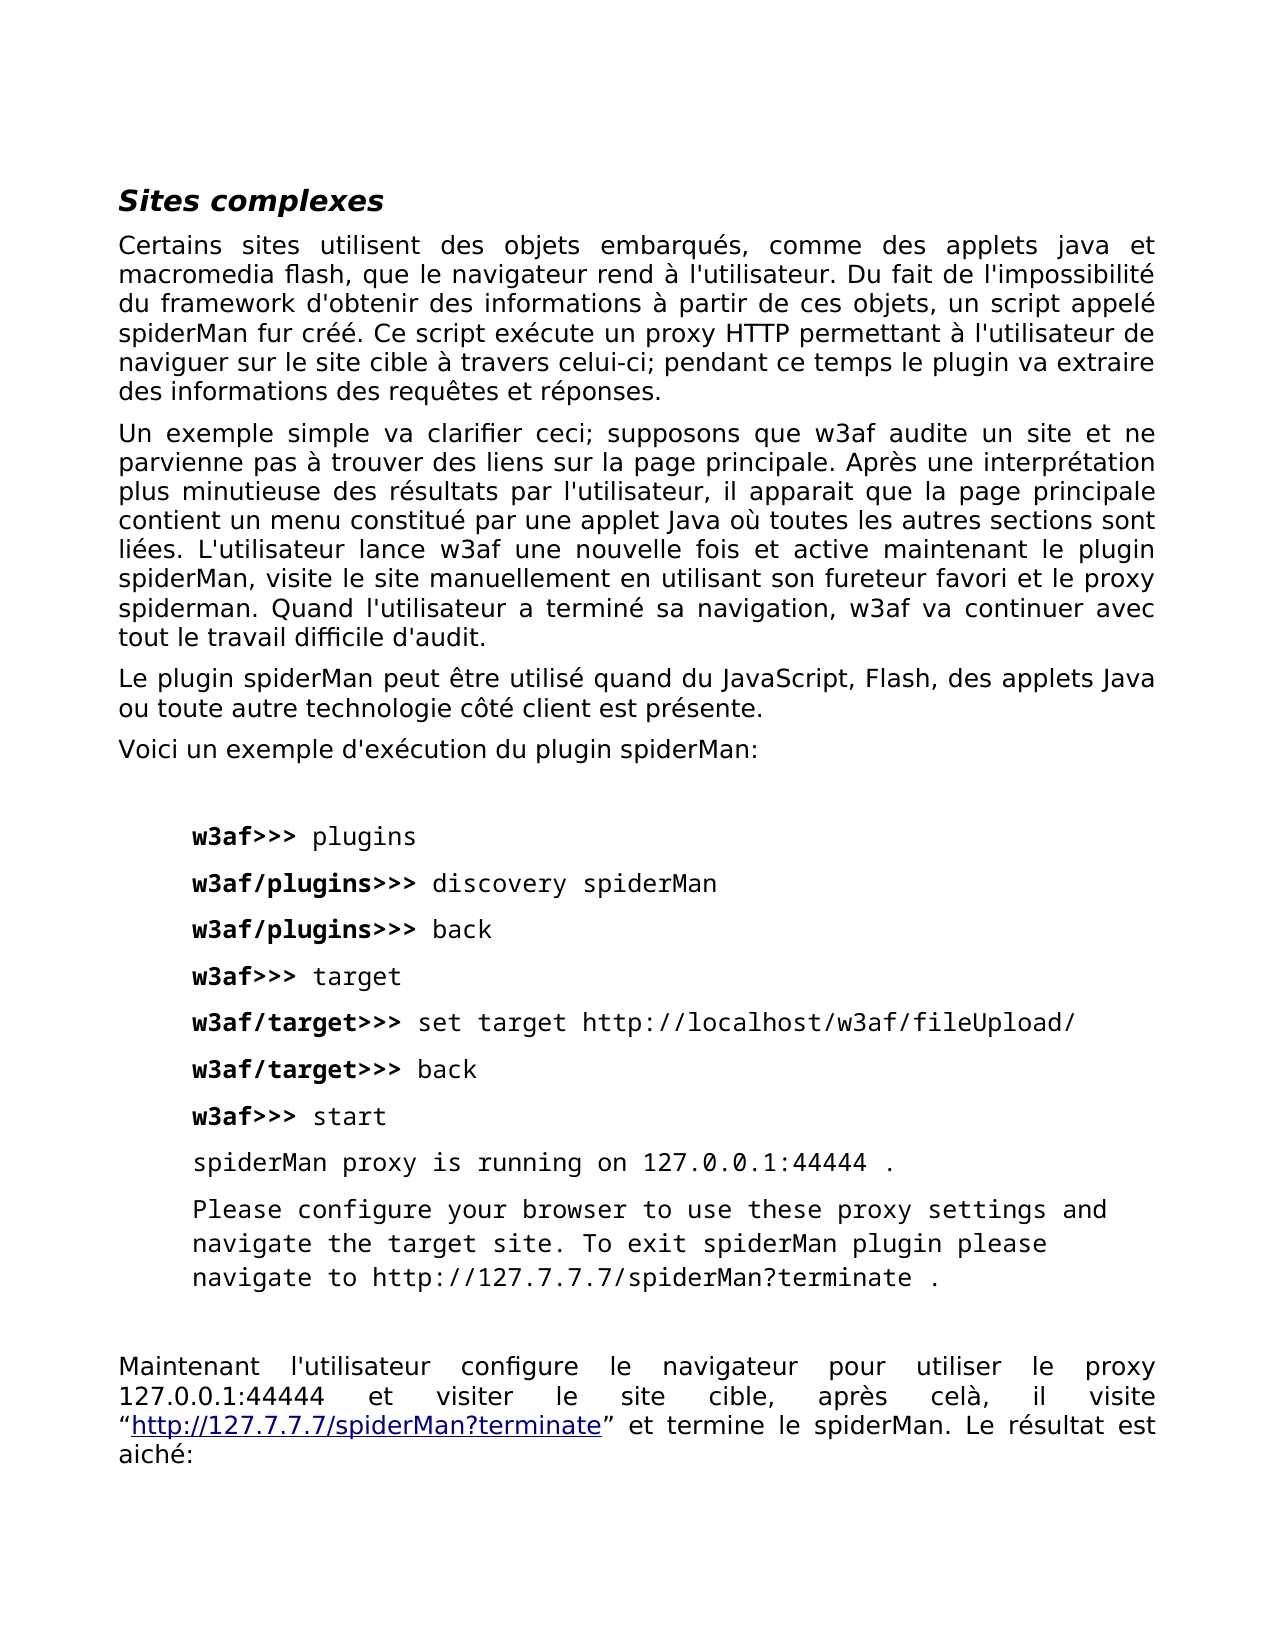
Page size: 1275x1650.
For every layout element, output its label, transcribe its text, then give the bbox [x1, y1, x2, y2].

text Voici un exemple d'exécution du plugin spiderMan: [118, 735, 1157, 764]
text w3af/target>>> back [192, 1052, 1157, 1086]
text Le plugin spiderMan peut être utilisé quand du JavaScript, Flash, des applets Java ou toute autre technologie côté client est présente. [118, 664, 1157, 723]
text w3af>>> start [192, 1098, 1157, 1132]
text Maintenant l'utilisateur configure le navigateur pour utiliser le proxy 127.0.0.1:44444 et visiter le site cible, après celà, il visite “http://127.7.7.7/spiderMan?terminate” et termine le spiderMan. Le résultat est aiché: [118, 1352, 1157, 1469]
text w3af/target>>> set target http://localhost/w3af/fileUpload/ [192, 1005, 1157, 1039]
text Please configure your browser to use these proxy settings and navigate the target site. To exit spiderMan plugin please navigate to http://127.7.7.7/spiderMan?terminate . [192, 1191, 1157, 1293]
text w3af/plugins>>> back [192, 912, 1157, 946]
text w3af>>> target [192, 958, 1157, 992]
text w3af>>> plugins [192, 819, 1157, 853]
text w3af/plugins>>> discovery spiderMan [192, 865, 1157, 899]
text spiderMan proxy is running on 127.0.0.1:44444 . [192, 1145, 1157, 1179]
text Un exemple simple va clarifier ceci; supposons que w3af audite un site et ne parvienne pas à trouver des liens sur la page principale. Après une interprétation plus minutieuse des résultats par l'utilisateur, il apparait que la page principale contient un menu constitué par une applet Java où toutes les autres sections sont liées. L'utilisateur lance w3af une nouvelle fois et active maintenant le plugin spiderMan, visite le site manuellement en utilisant son fureteur favori et le proxy spiderman. Quand l'utilisateur a terminé sa navigation, w3af va continuer avec tout le travail difficile d'audit. [118, 419, 1157, 652]
subtitle Sites complexes [118, 185, 1157, 219]
text Certains sites utilisent des objets embarqués, comme des applets java et macromedia flash, que le navigateur rend à l'utilisateur. Du fait de l'impossibilité du framework d'obtenir des informations à partir de ces objets, un script appelé spiderMan fur créé. Ce script exécute un proxy HTTP permettant à l'utilisateur de naviguer sur le site cible à travers celui-ci; pendant ce temps le plugin va extraire des informations des requêtes et réponses. [118, 231, 1157, 406]
